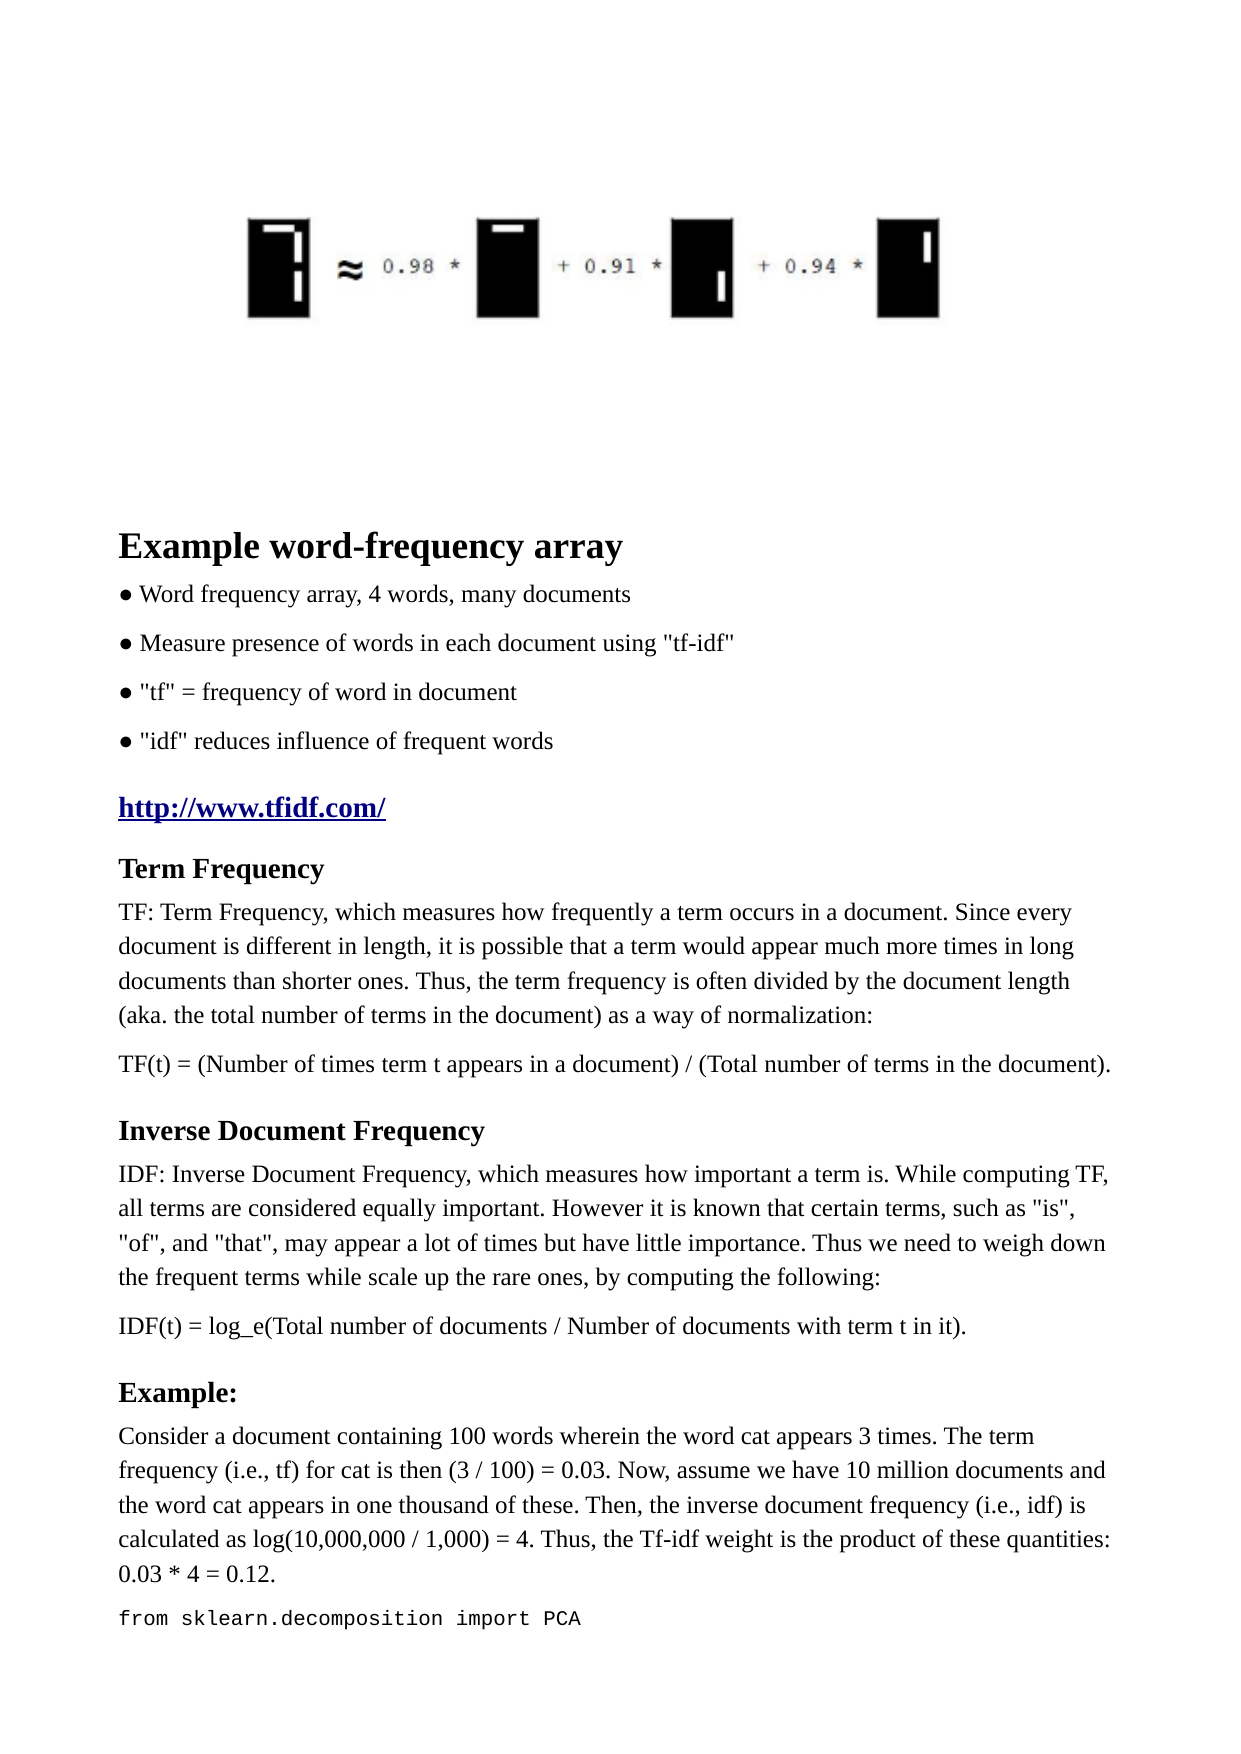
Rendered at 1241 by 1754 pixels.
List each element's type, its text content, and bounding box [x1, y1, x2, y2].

text TF(t) = (Number of times term t appears in a document) / (Total number of terms in the document). [118, 1049, 1122, 1078]
subtitle Inverse Document Frequency [118, 1113, 1122, 1146]
text IDF: Inverse Document Frequency, which measures how important a term is. While computing TF, all terms are considered equally important. However it is known that certain terms, such as "is", "of", and "that", may appear a lot of times but have little importance. Thus we need to weigh down the frequent terms while scale up the rare ones, by computing the following: [118, 1159, 1122, 1291]
text ● Measure presence of words in each document using "tf-idf" [118, 628, 1122, 657]
subtitle http://www.tfidf.com/ [118, 790, 1122, 824]
text ● "idf" reduces influence of frequent words [118, 726, 1122, 755]
text from sklearn.decomposition import PCA [118, 1608, 1122, 1632]
text ● "tf" = frequency of word in document [118, 677, 1122, 706]
text Consider a document containing 100 words wherein the word cat appears 3 times. The term frequency (i.e., tf) for cat is then (3 / 100) = 0.03. Now, assume we have 10 million documents and the word cat appears in one thousand of these. Then, the inverse document frequency (i.e., idf) is calculated as log(10,000,000 / 1,000) = 4. Thus, the Tf-idf weight is the product of these quantities: 0.03 * 4 = 0.12. [118, 1421, 1122, 1588]
text ● Word frequency array, 4 words, many documents [118, 579, 1122, 608]
text TF: Term Frequency, which measures how frequently a term occurs in a document. Since every document is different in length, it is possible that a term would appear much more times in long documents than shorter ones. Thus, the term frequency is often divided by the document length (aka. the total number of terms in the document) as a way of normalization: [118, 897, 1122, 1029]
subtitle Example: [118, 1375, 1122, 1409]
subtitle Example word-frequency array [118, 524, 1122, 567]
text IDF(t) = log_e(Total number of documents / Number of documents with term t in it). [118, 1311, 1122, 1340]
picture [118, 118, 1042, 477]
subtitle Term Frequency [118, 851, 1122, 884]
